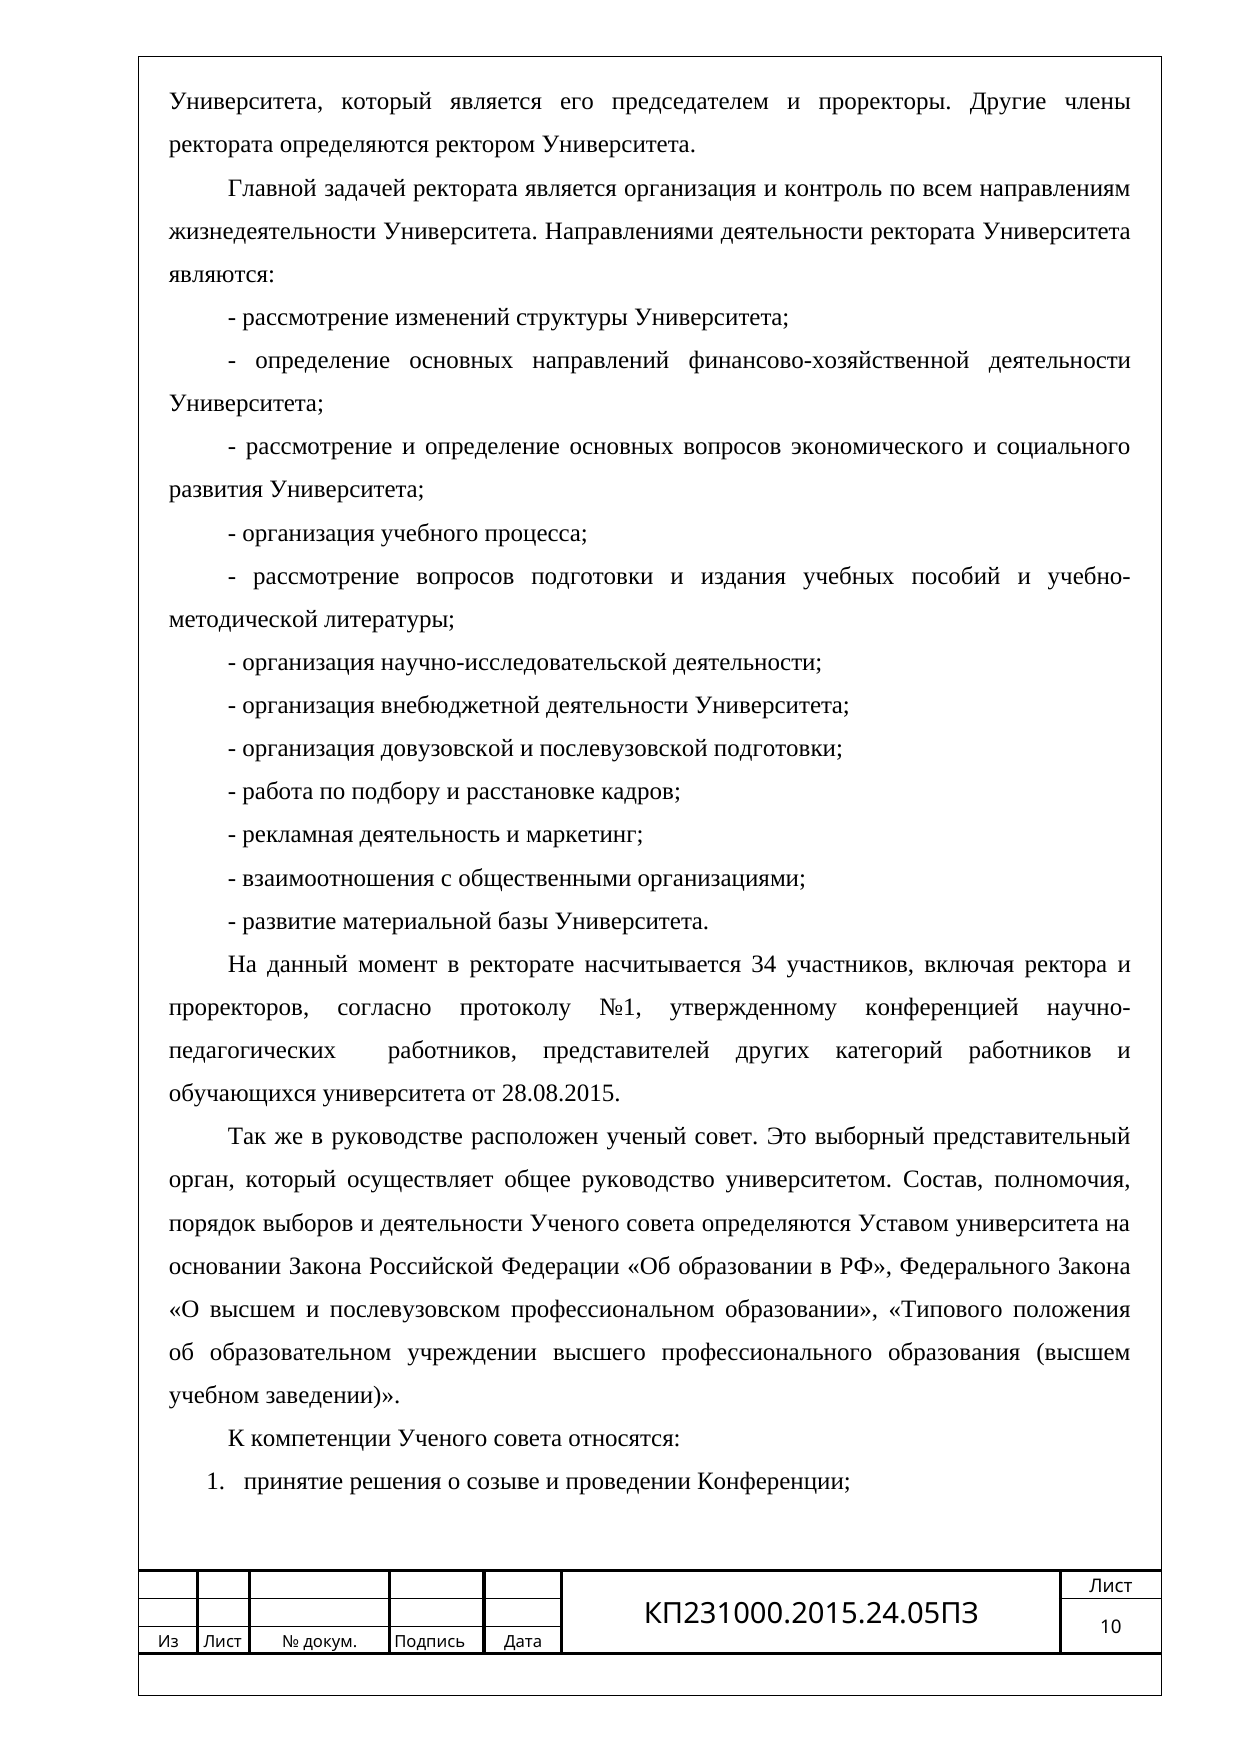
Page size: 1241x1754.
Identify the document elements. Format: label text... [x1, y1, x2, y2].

text - организация внебюджетной деятельности Университета; [168, 690, 1132, 719]
text На данный момент в ректорате насчитывается 34 участников, включая ректора и проректоров, согласно протоколу №1, утвержденному конференцией научно-педагогических работников, представителей других категорий работников и обучающихся университета от 28.08.2015. [168, 949, 1132, 1107]
text - рассмотрение вопросов подготовки и издания учебных пособий и учебно-методической литературы; [168, 561, 1132, 633]
text К компетенции Ученого совета относятся: [168, 1423, 1132, 1452]
list принятие решения о созыве и проведении Конференции; [206, 1466, 1132, 1495]
text - рекламная деятельность и маркетинг; [168, 819, 1132, 848]
text - организация научно-исследовательской деятельности; [168, 647, 1132, 676]
text Главной задачей ректората является организация и контроль по всем направлениям жизнедеятельности Университета. Направлениями деятельности ректората Университета являются: [168, 173, 1132, 288]
text Так же в руководстве расположен ученый совет. Это выборный представительный орган, который осуществляет общее руководство университетом. Состав, полномочия, порядок выборов и деятельности Ученого совета определяются Уставом университета на основании Закона Российской Федерации «Об образовании в РФ», Федерального Закона «О высшем и послевузовском профессиональном образовании», «Типового положения об образовательном учреждении высшего профессионального образования (высшем учебном заведении)». [168, 1121, 1132, 1409]
text - организация довузовской и послевузовской подготовки; [168, 733, 1132, 762]
text - развитие материальной базы Университета. [168, 906, 1132, 934]
text - взаимоотношения с общественными организациями; [168, 863, 1132, 891]
text - рассмотрение и определение основных вопросов экономического и социального развития Университета; [168, 431, 1132, 503]
text - организация учебного процесса; [168, 518, 1132, 546]
text - определение основных направлений финансово-хозяйственной деятельности Университета; [168, 345, 1132, 417]
text - работа по подбору и расстановке кадров; [168, 776, 1132, 805]
text - рассмотрение изменений структуры Университета; [168, 302, 1132, 331]
text Университета, который является его председателем и проректоры. Другие члены ректората определяются ректором Университета. [168, 86, 1132, 158]
